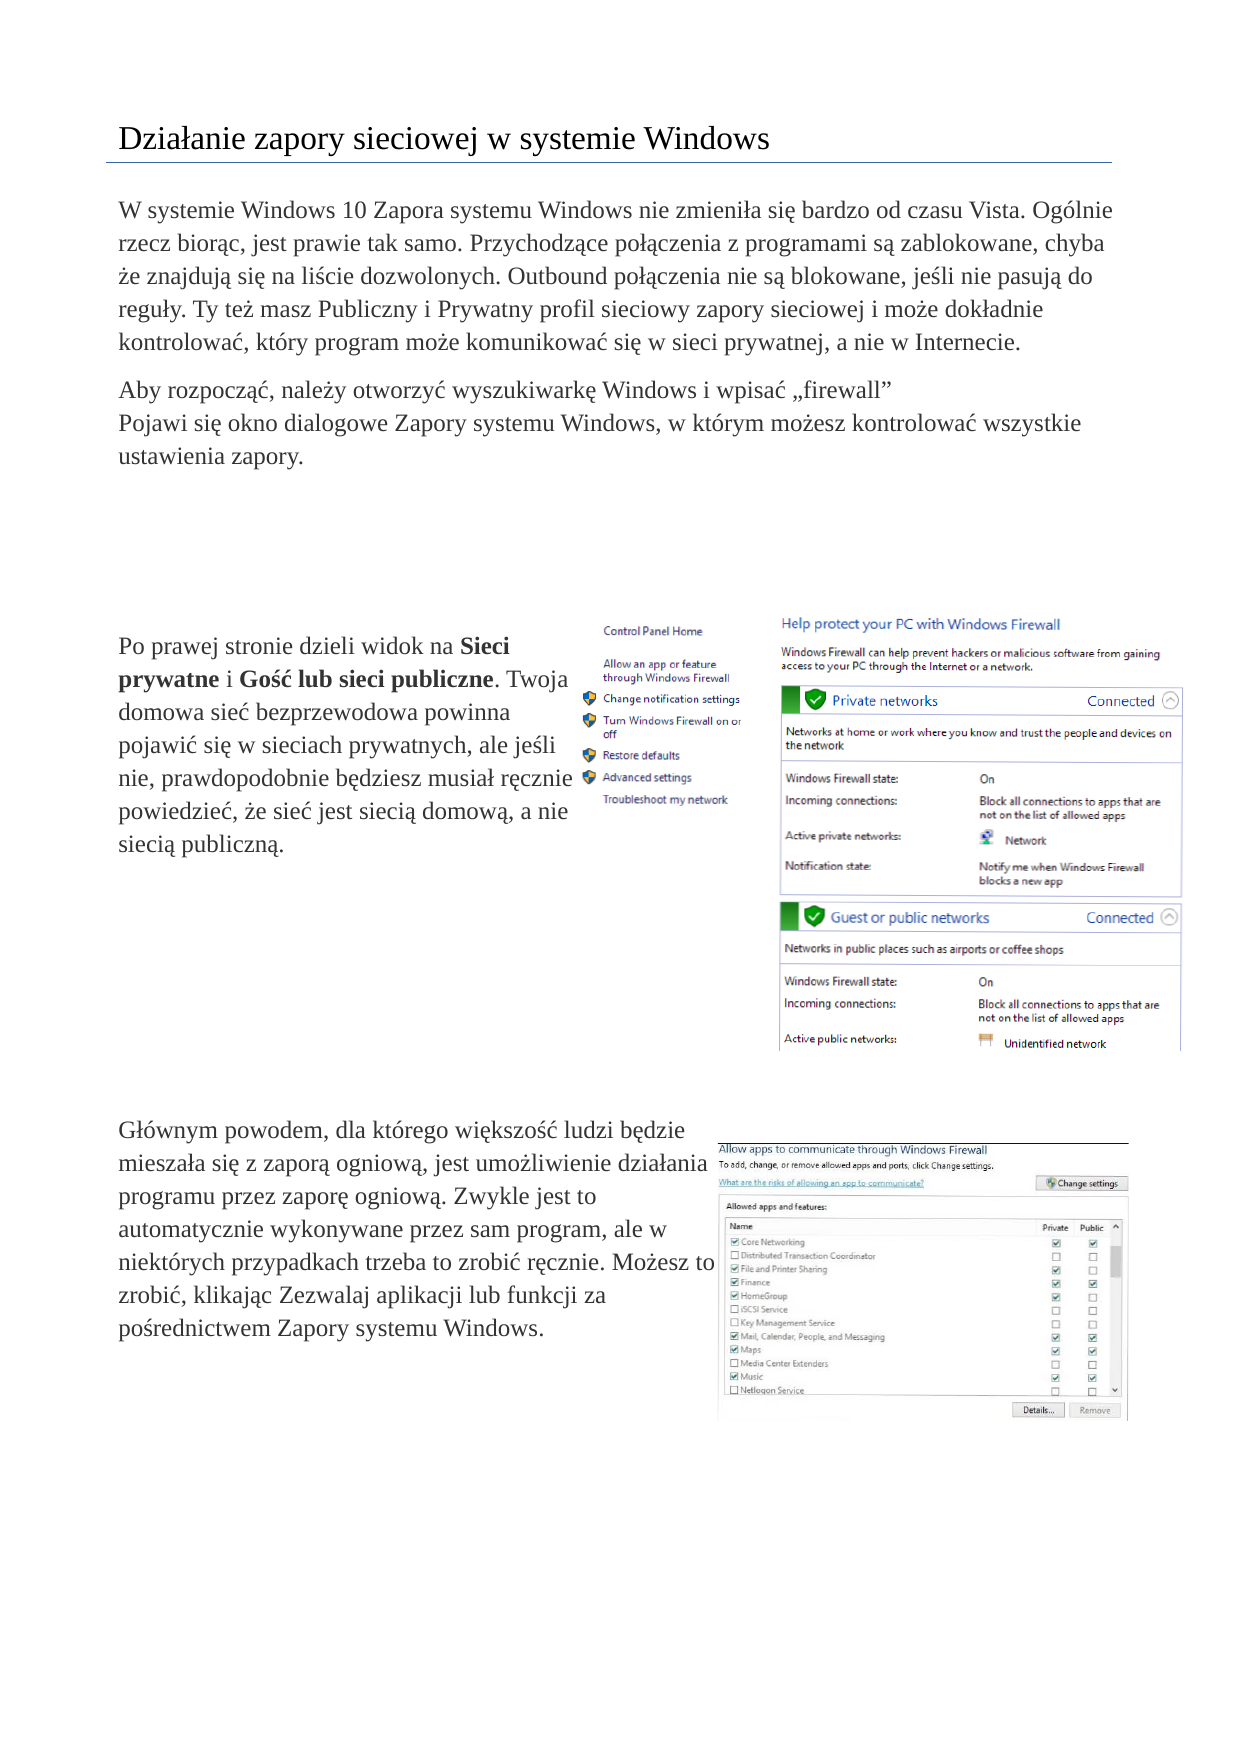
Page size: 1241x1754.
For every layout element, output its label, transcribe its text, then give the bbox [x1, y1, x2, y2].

text W systemie Windows 10 Zapora systemu Windows nie zmieniła się bardzo od czasu Vista. Ogólnie rzecz biorąc, jest prawie tak samo. Przychodzące połączenia z programami są zablokowane, chyba że znajdują się na liście dozwolonych. Outbound połączenia nie są blokowane, jeśli nie pasują do reguły. Ty też masz Publiczny i Prywatny profil sieciowy zapory sieciowej i może dokładnie kontrolować, który program może komunikować się w sieci prywatnej, a nie w Internecie. [118, 195, 1122, 356]
text Po prawej stronie dzieli widok na Sieci prywatne i Gość lub sieci publiczne. Twoja domowa sieć bezprzewodowa powinna pojawić się w sieciach prywatnych, ale jeśli nie, prawdopodobnie będziesz musiał ręcznie powiedzieć, że sieć jest siecią domową, a nie siecią publiczną. [118, 631, 577, 858]
picture [577, 614, 1185, 1051]
text Głównym powodem, dla którego większość ludzi będzie mieszała się z zaporą ogniową, jest umożliwienie działania programu przez zaporę ogniową. Zwykle jest to automatycznie wykonywane przez sam program, ale w niektórych przypadkach trzeba to zrobić ręcznie. Możesz to zrobić, klikając Zezwalaj aplikacji lub funkcji za pośrednictwem Zapory systemu Windows. [118, 1115, 1122, 1342]
picture [717, 1143, 1129, 1421]
text Działanie zapory sieciowej w systemie Windows [118, 118, 1122, 156]
text Aby rozpocząć, należy otworzyć wyszukiwarkę Windows i wpisać „firewall” Pojawi się okno dialogowe Zapory systemu Windows, w którym możesz kontrolować wszystkie ustawienia zapory. [118, 375, 1122, 470]
